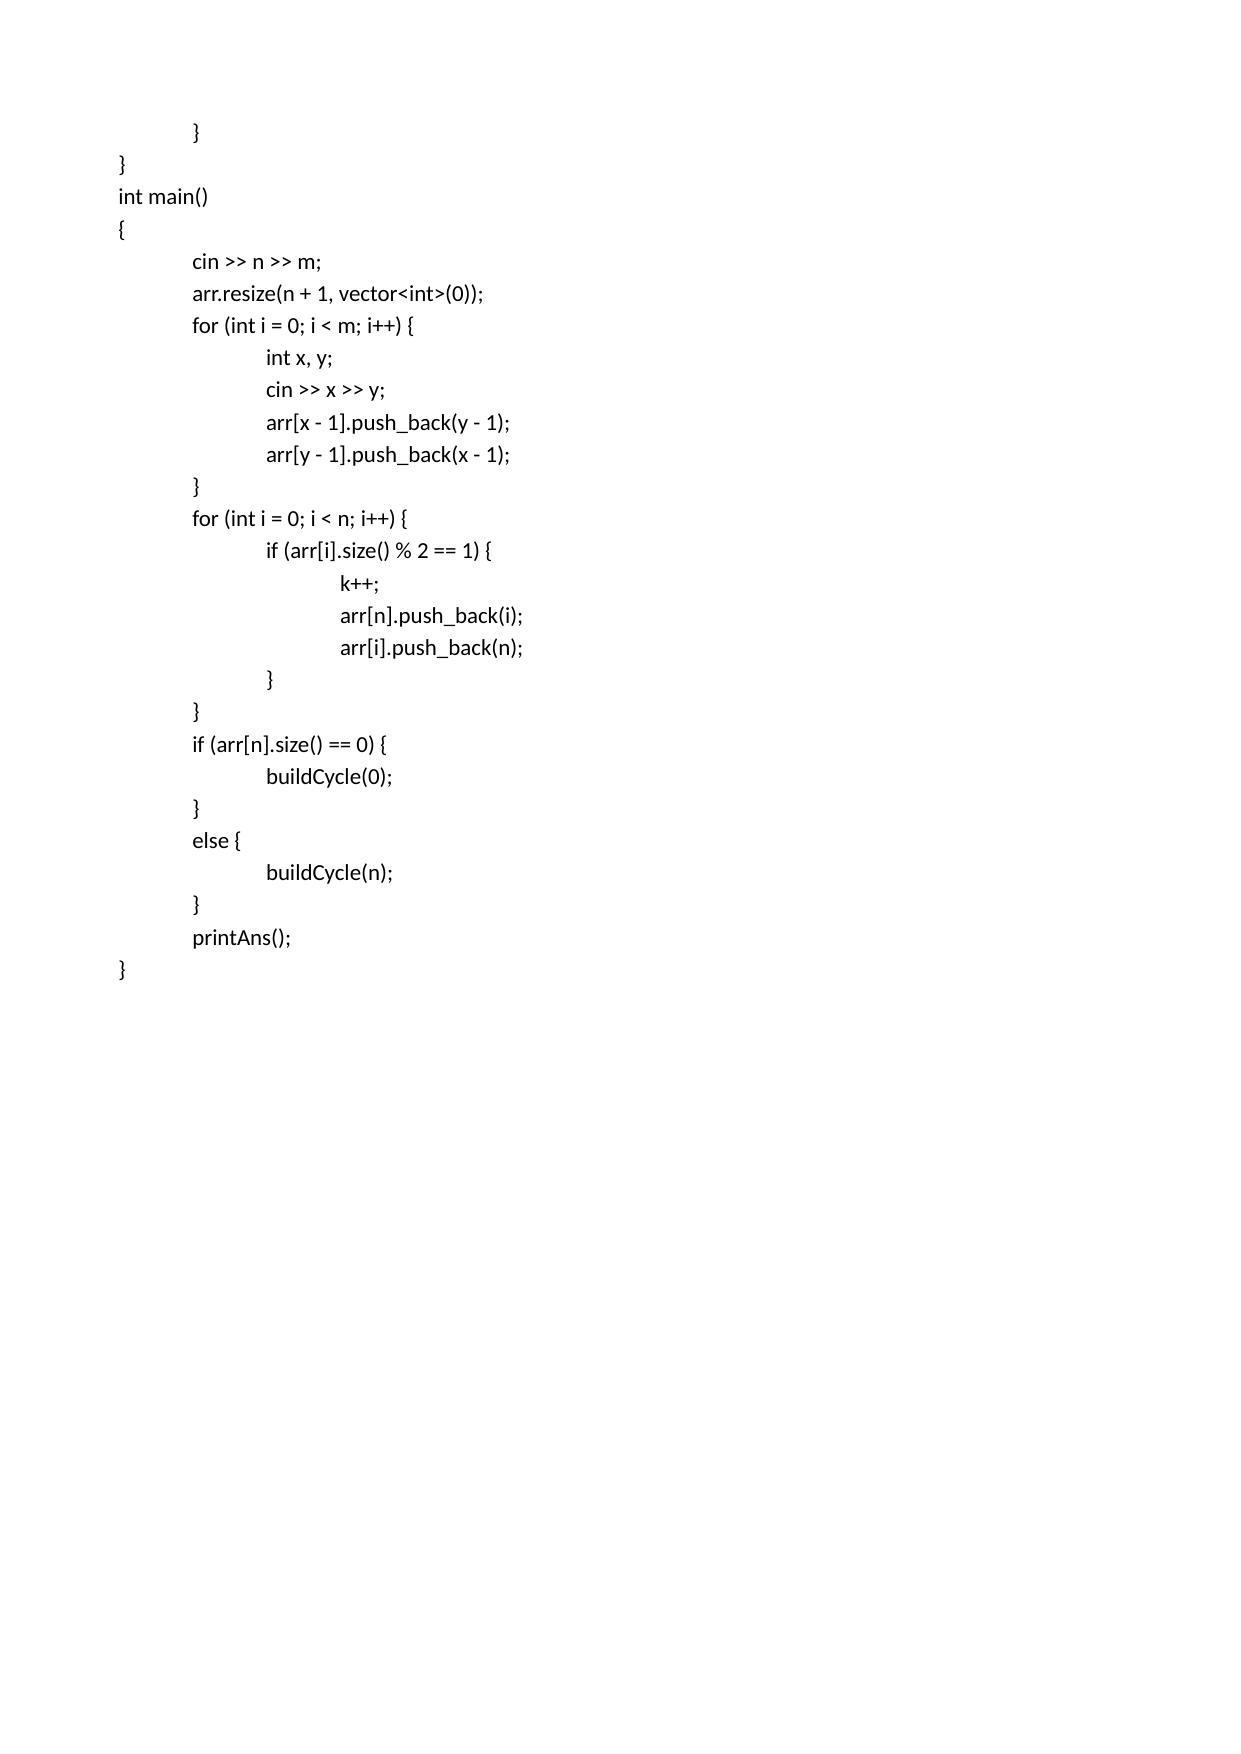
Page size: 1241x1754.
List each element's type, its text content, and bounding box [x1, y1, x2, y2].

text arr.resize(n + 1, vector<int>(0)); [118, 279, 1122, 307]
text arr[y - 1].push_back(x - 1); [118, 440, 1122, 468]
text int main() [118, 182, 1122, 211]
text cin >> n >> m; [118, 247, 1122, 275]
text printAns(); [118, 923, 1122, 951]
text } [118, 794, 1122, 822]
text for (int i = 0; i < m; i++) { [118, 311, 1122, 339]
text } [118, 955, 1122, 983]
text for (int i = 0; i < n; i++) { [118, 504, 1122, 532]
text } [118, 891, 1122, 919]
text if (arr[n].size() == 0) { [118, 730, 1122, 758]
text arr[x - 1].push_back(y - 1); [118, 408, 1122, 436]
text } [118, 665, 1122, 693]
text int x, y; [118, 343, 1122, 371]
text { [118, 215, 1122, 243]
text else { [118, 826, 1122, 854]
text } [118, 697, 1122, 726]
text arr[i].push_back(n); [118, 633, 1122, 661]
text k++; [118, 569, 1122, 597]
text cin >> x >> y; [118, 376, 1122, 404]
text arr[n].push_back(i); [118, 601, 1122, 629]
text } [118, 472, 1122, 500]
text buildCycle(n); [118, 858, 1122, 886]
text if (arr[i].size() % 2 == 1) { [118, 537, 1122, 564]
text buildCycle(0); [118, 762, 1122, 790]
text } [118, 118, 1122, 146]
text } [118, 150, 1122, 178]
